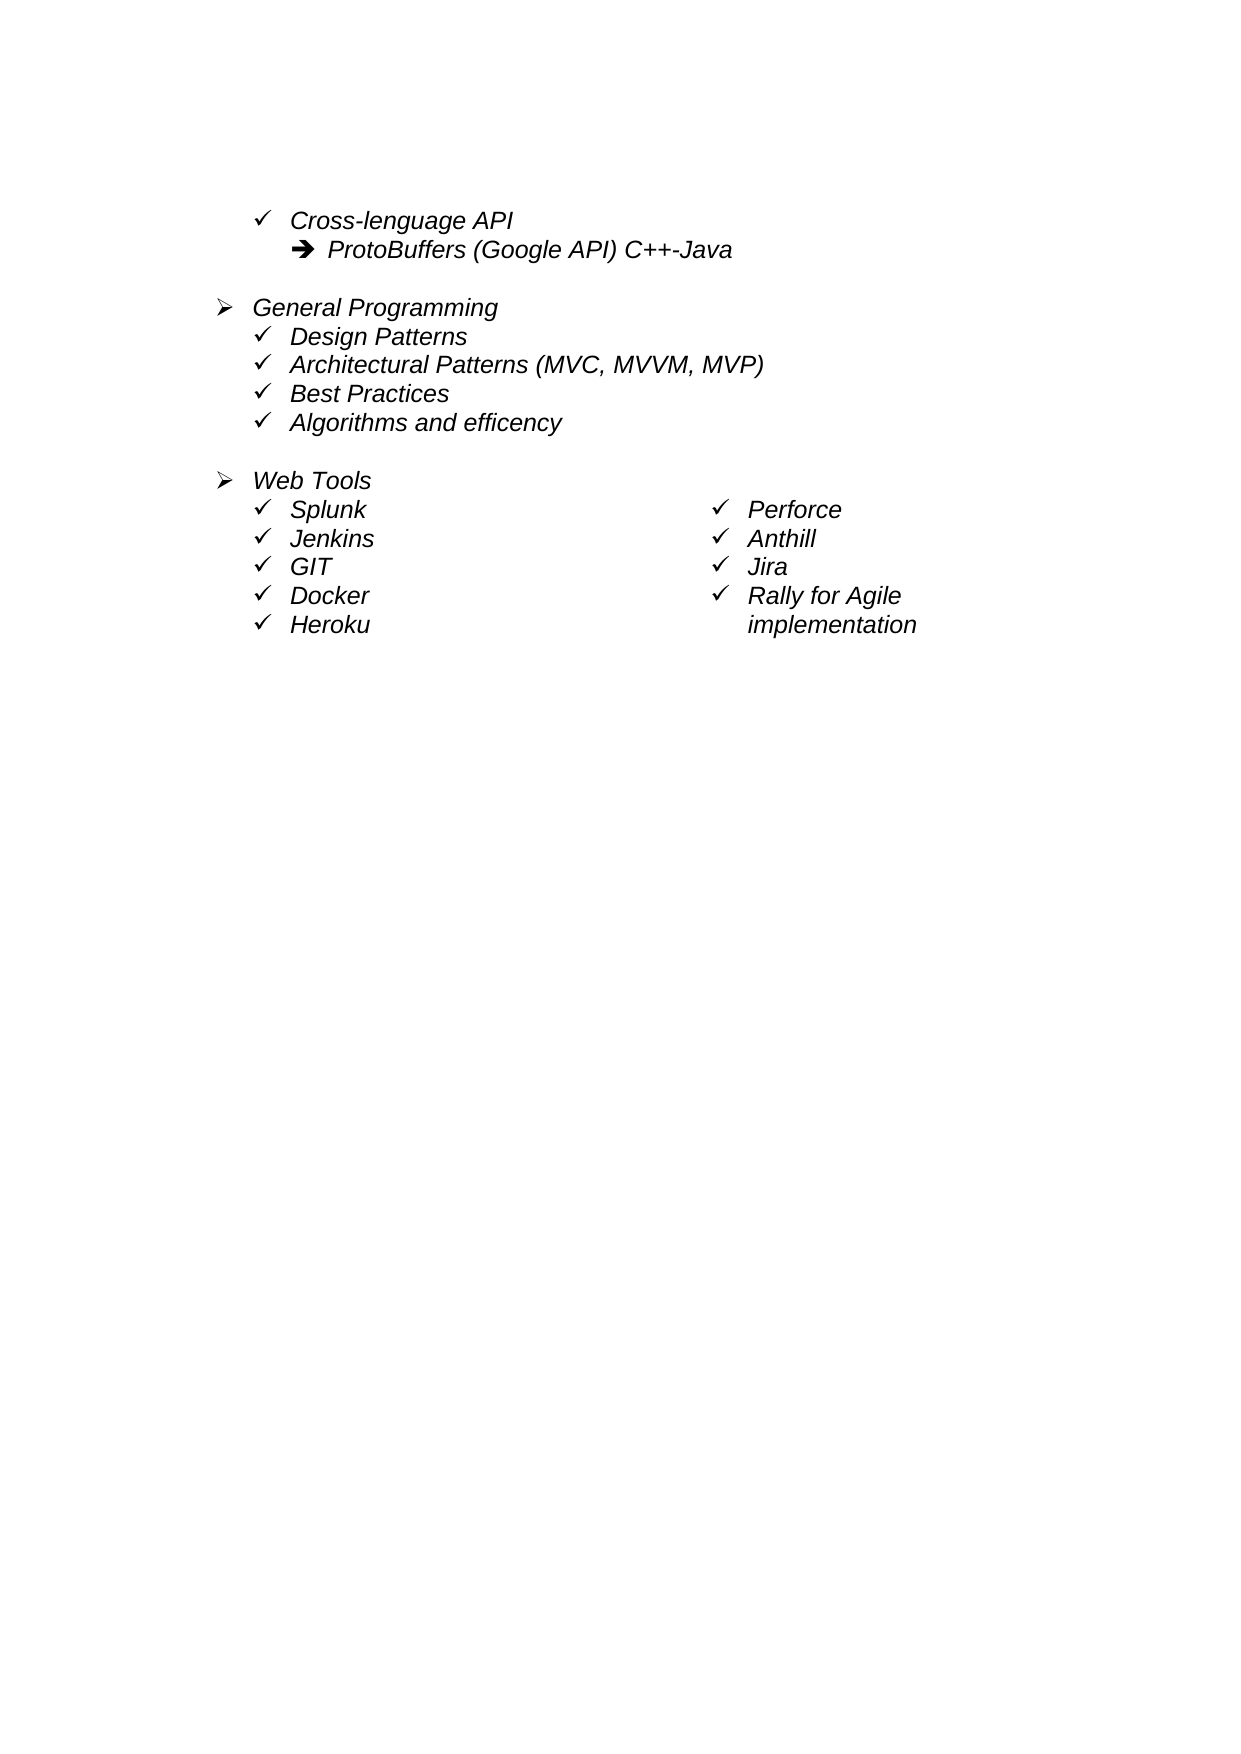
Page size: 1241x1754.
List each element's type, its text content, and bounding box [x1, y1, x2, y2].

list Docker [252, 581, 605, 610]
list Perforce [710, 495, 1063, 523]
list Algorithms and efficency [252, 408, 1063, 437]
list Anthill [710, 523, 1063, 552]
list Cross-lenguage API [252, 206, 1063, 235]
list Architectural Patterns (MVC, MVVM, MVP) [252, 351, 1063, 379]
list Best Practices [252, 379, 1063, 408]
list General Programming [215, 293, 1063, 322]
list Jira [710, 552, 1063, 581]
list GIT [252, 552, 605, 581]
list Design Patterns [252, 322, 1063, 351]
list Jenkins [252, 523, 605, 552]
list Rally for Agile implementation [710, 581, 1063, 639]
list Splunk [252, 495, 605, 523]
list Web Tools [215, 466, 1063, 495]
list Heroku [252, 610, 605, 639]
list ProtoBuffers (Google API) C++-Java [290, 235, 1063, 264]
